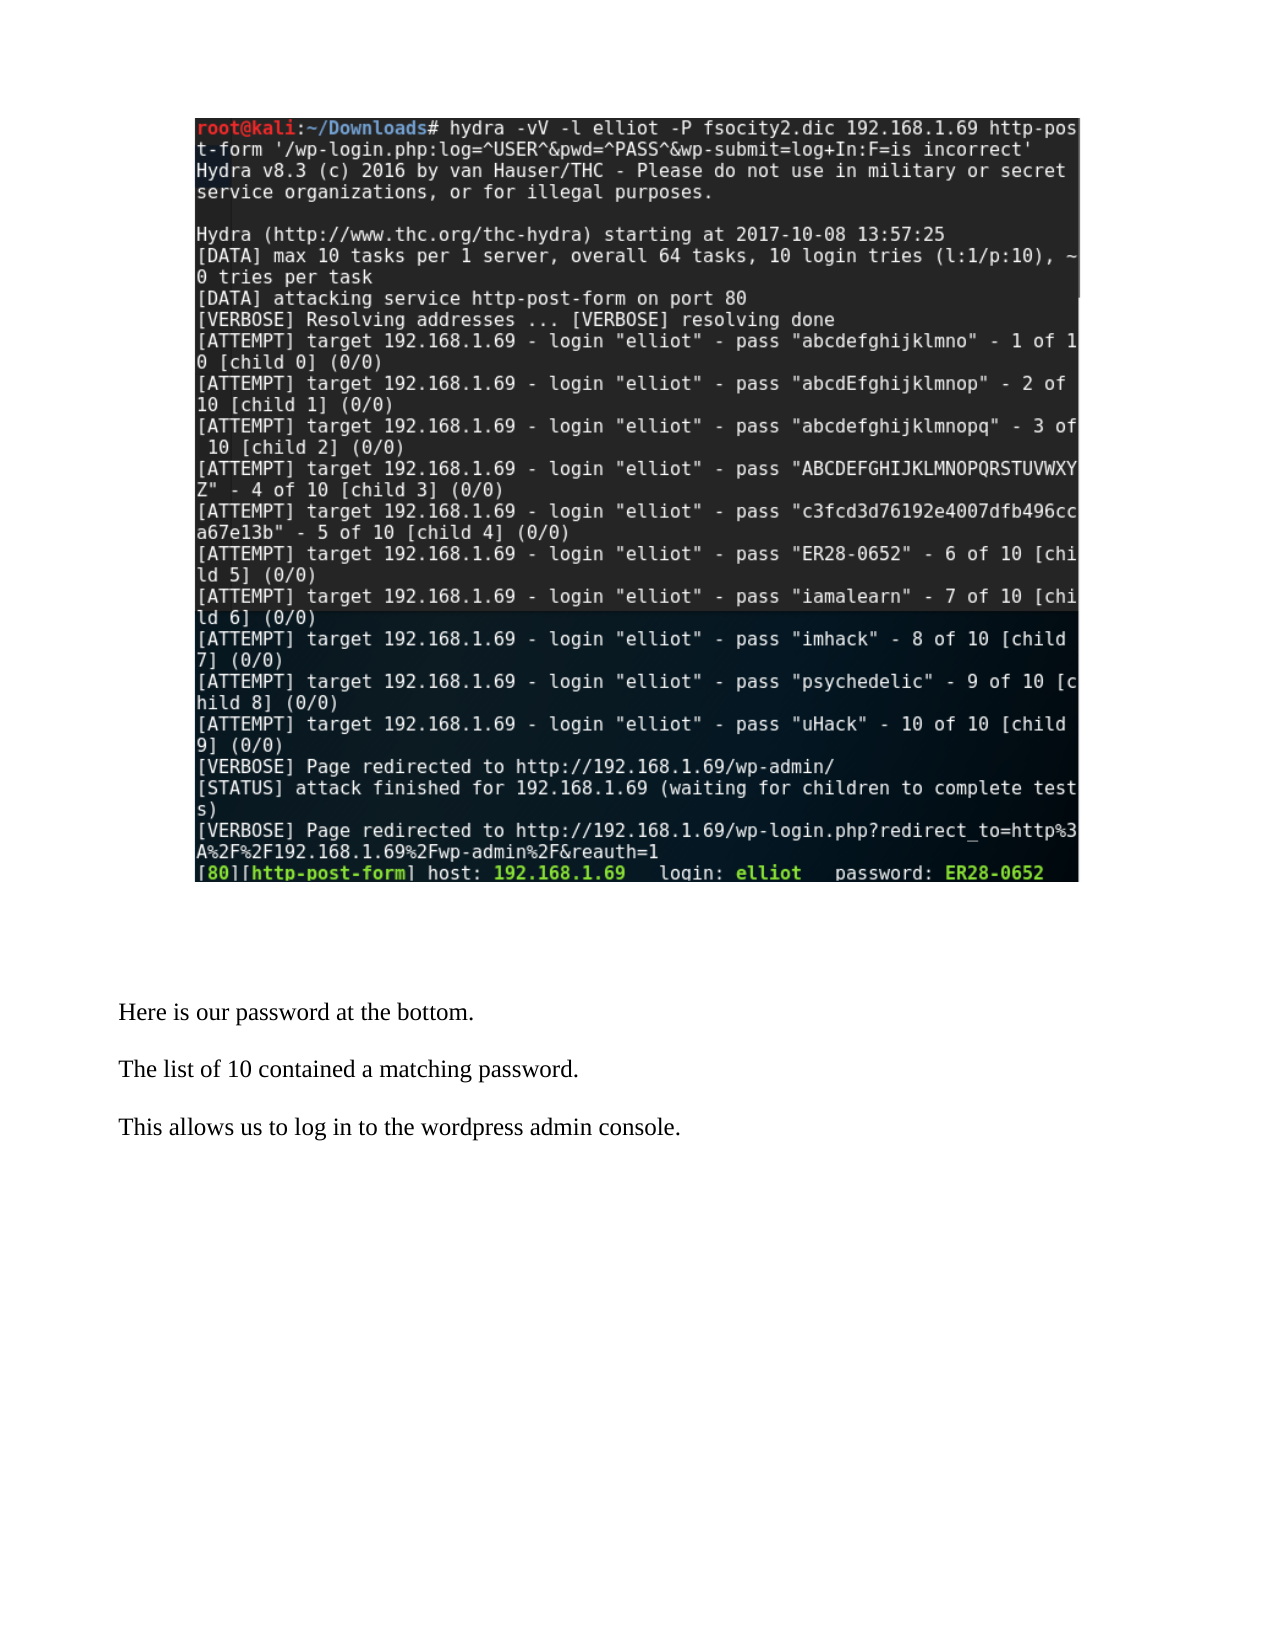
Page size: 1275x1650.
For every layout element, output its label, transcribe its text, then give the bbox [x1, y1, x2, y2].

text The list of 10 contained a matching password. [118, 1054, 1157, 1083]
text This allows us to log in to the wordpress admin console. [118, 1112, 1157, 1140]
picture [194, 118, 1081, 882]
text Here is our password at the bottom. [118, 997, 1157, 1025]
